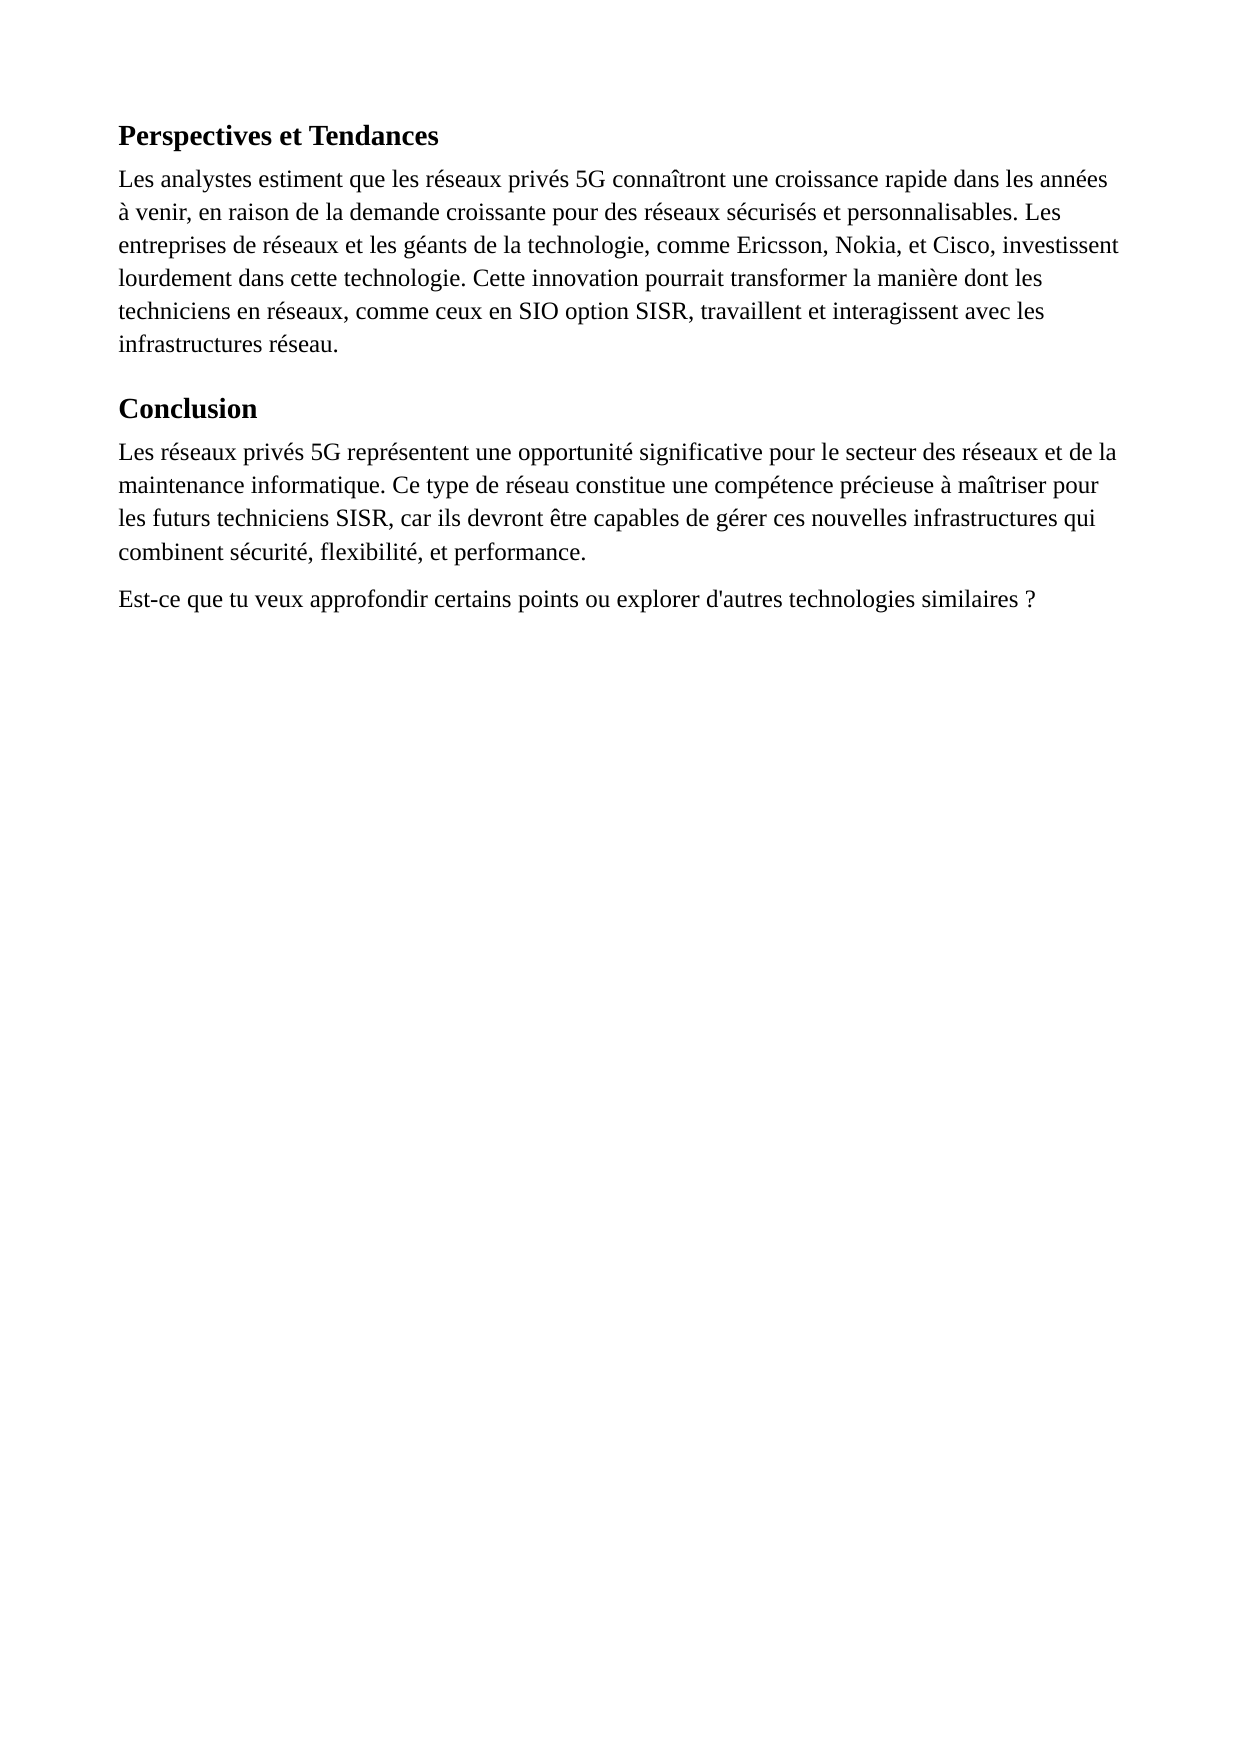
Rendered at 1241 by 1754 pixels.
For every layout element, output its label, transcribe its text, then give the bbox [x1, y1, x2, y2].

text Est-ce que tu veux approfondir certains points ou explorer d'autres technologies similaires ? [118, 584, 1122, 613]
subtitle Conclusion [118, 391, 1122, 425]
subtitle Perspectives et Tendances [118, 118, 1122, 152]
text Les réseaux privés 5G représentent une opportunité significative pour le secteur des réseaux et de la maintenance informatique. Ce type de réseau constitue une compétence précieuse à maîtriser pour les futurs techniciens SISR, car ils devront être capables de gérer ces nouvelles infrastructures qui combinent sécurité, flexibilité, et performance. [118, 437, 1122, 565]
text Les analystes estiment que les réseaux privés 5G connaîtront une croissance rapide dans les années à venir, en raison de la demande croissante pour des réseaux sécurisés et personnalisables. Les entreprises de réseaux et les géants de la technologie, comme Ericsson, Nokia, et Cisco, investissent lourdement dans cette technologie. Cette innovation pourrait transformer la manière dont les techniciens en réseaux, comme ceux en SIO option SISR, travaillent et interagissent avec les infrastructures réseau. [118, 164, 1122, 358]
